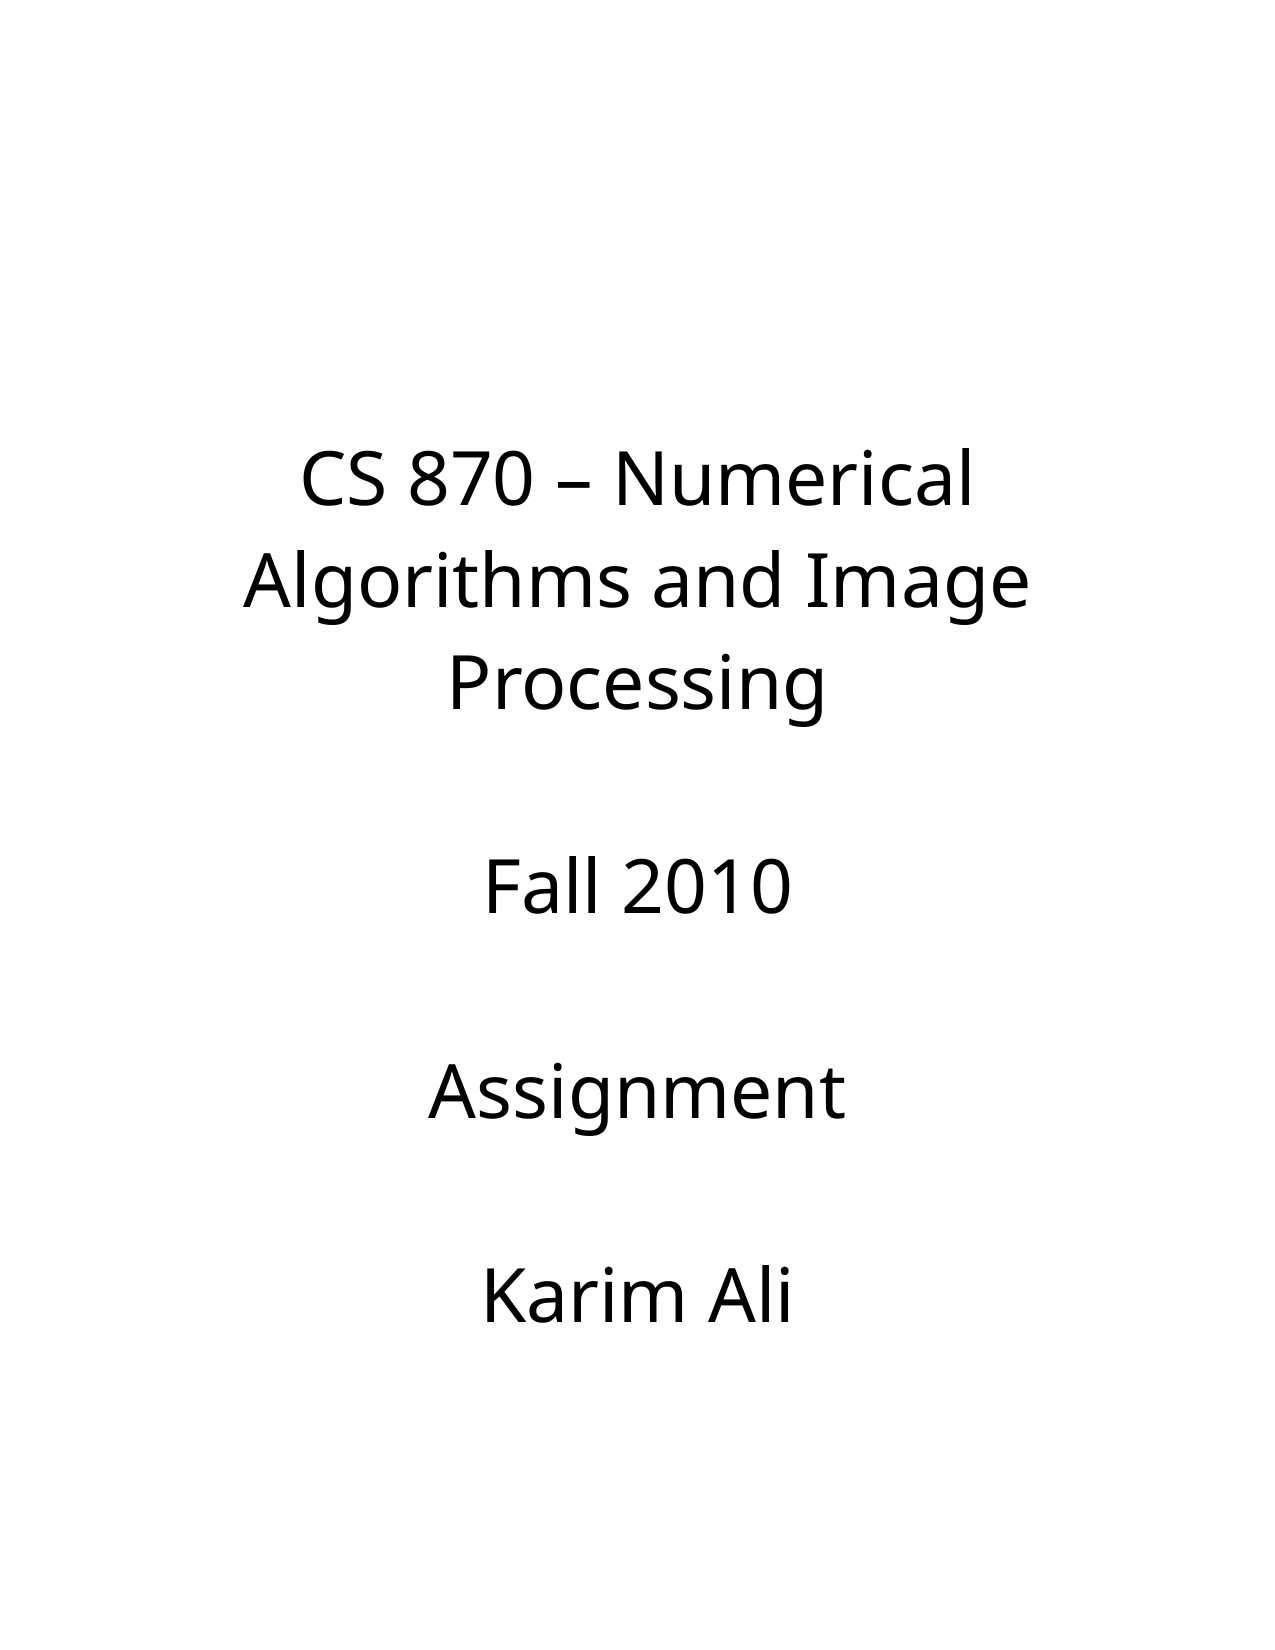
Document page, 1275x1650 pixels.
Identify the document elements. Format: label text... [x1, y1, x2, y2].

text Fall 2010 [118, 833, 1157, 936]
text CS 870 – Numerical Algorithms and Image Processing [118, 425, 1157, 731]
text Assignment [118, 1038, 1157, 1140]
text Karim Ali [118, 1242, 1157, 1344]
